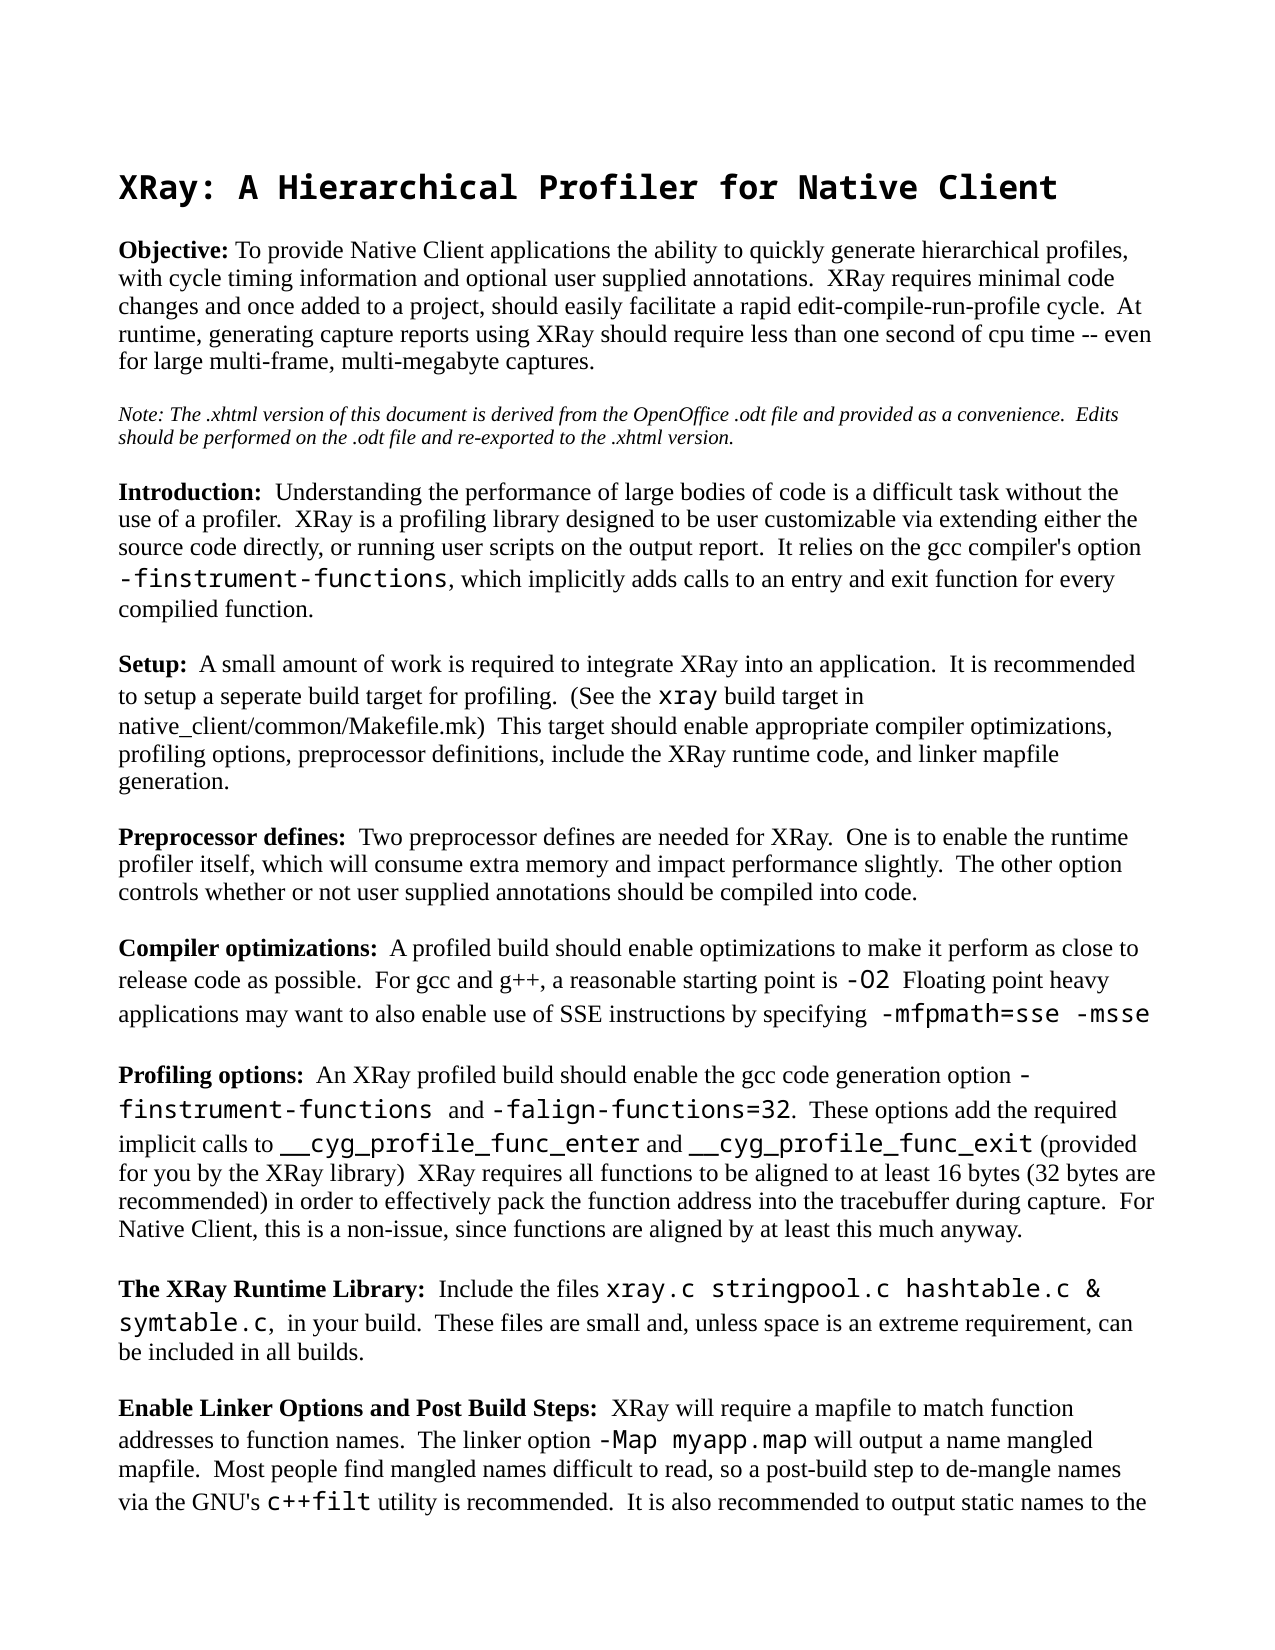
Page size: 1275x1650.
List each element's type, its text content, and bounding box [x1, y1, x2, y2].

text Setup: A small amount of work is required to integrate XRay into an application. It is recommended to setup a seperate build target for profiling. (See the xray build target in native_client/common/Makefile.mk) This target should enable appropriate compiler optimizations, profiling options, preprocessor definitions, include the XRay runtime code, and linker mapfile generation. [118, 650, 1157, 795]
text Profiling options: An XRay profiled build should enable the gcc code generation option -finstrument-functions and -falign-functions=32. These options add the required implicit calls to __cyg_profile_func_enter and __cyg_profile_func_exit (provided for you by the XRay library) XRay requires all functions to be aligned to at least 16 bytes (32 bytes are recommended) in order to effectively pack the function address into the tracebuffer during capture. For Native Client, this is a non-issue, since functions are aligned by at least this much anyway. [118, 1057, 1157, 1242]
text Compiler optimizations: A profiled build should enable optimizations to make it perform as close to release code as possible. For gcc and g++, a reasonable starting point is -O2 Floating point heavy applications may want to also enable use of SSE instructions by specifying -mfpmath=sse -msse [118, 934, 1157, 1029]
text Preprocessor defines: Two preprocessor defines are needed for XRay. One is to enable the runtime profiler itself, which will consume extra memory and impact performance slightly. The other option controls whether or not user supplied annotations should be compiled into code. [118, 823, 1157, 906]
text XRay: A Hierarchical Profiler for Native Client [118, 163, 1157, 209]
text Note: The .xhtml version of this document is derived from the OpenOffice .odt file and provided as a convenience. Edits should be performed on the .odt file and re-exported to the .xhtml version. [118, 403, 1157, 449]
text Objective: To provide Native Client applications the ability to quickly generate hierarchical profiles, with cycle timing information and optional user supplied annotations. XRay requires minimal code changes and once added to a project, should easily facilitate a rapid edit-compile-run-profile cycle. At runtime, generating capture reports using XRay should require less than one second of cpu time -- even for large multi-frame, multi-megabyte captures. [118, 237, 1157, 375]
text Enable Linker Options and Post Build Steps: XRay will require a mapfile to match function addresses to function names. The linker option -Map myapp.map will output a name mangled mapfile. Most people find mangled names difficult to read, so a post-build step to de-mangle names via the GNU's c++filt utility is recommended. It is also recommended to output static names to the [118, 1394, 1157, 1517]
text Introduction: Understanding the performance of large bodies of code is a difficult task without the use of a profiler. XRay is a profiling library designed to be user customizable via extending either the source code directly, or running user scripts on the output report. It relies on the gcc compiler's option -finstrument-functions, which implicitly adds calls to an entry and exit function for every compilied function. [118, 478, 1157, 622]
text The XRay Runtime Library: Include the files xray.c stringpool.c hashtable.c & symtable.c, in your build. These files are small and, unless space is an extreme requirement, can be included in all builds. [118, 1270, 1157, 1366]
